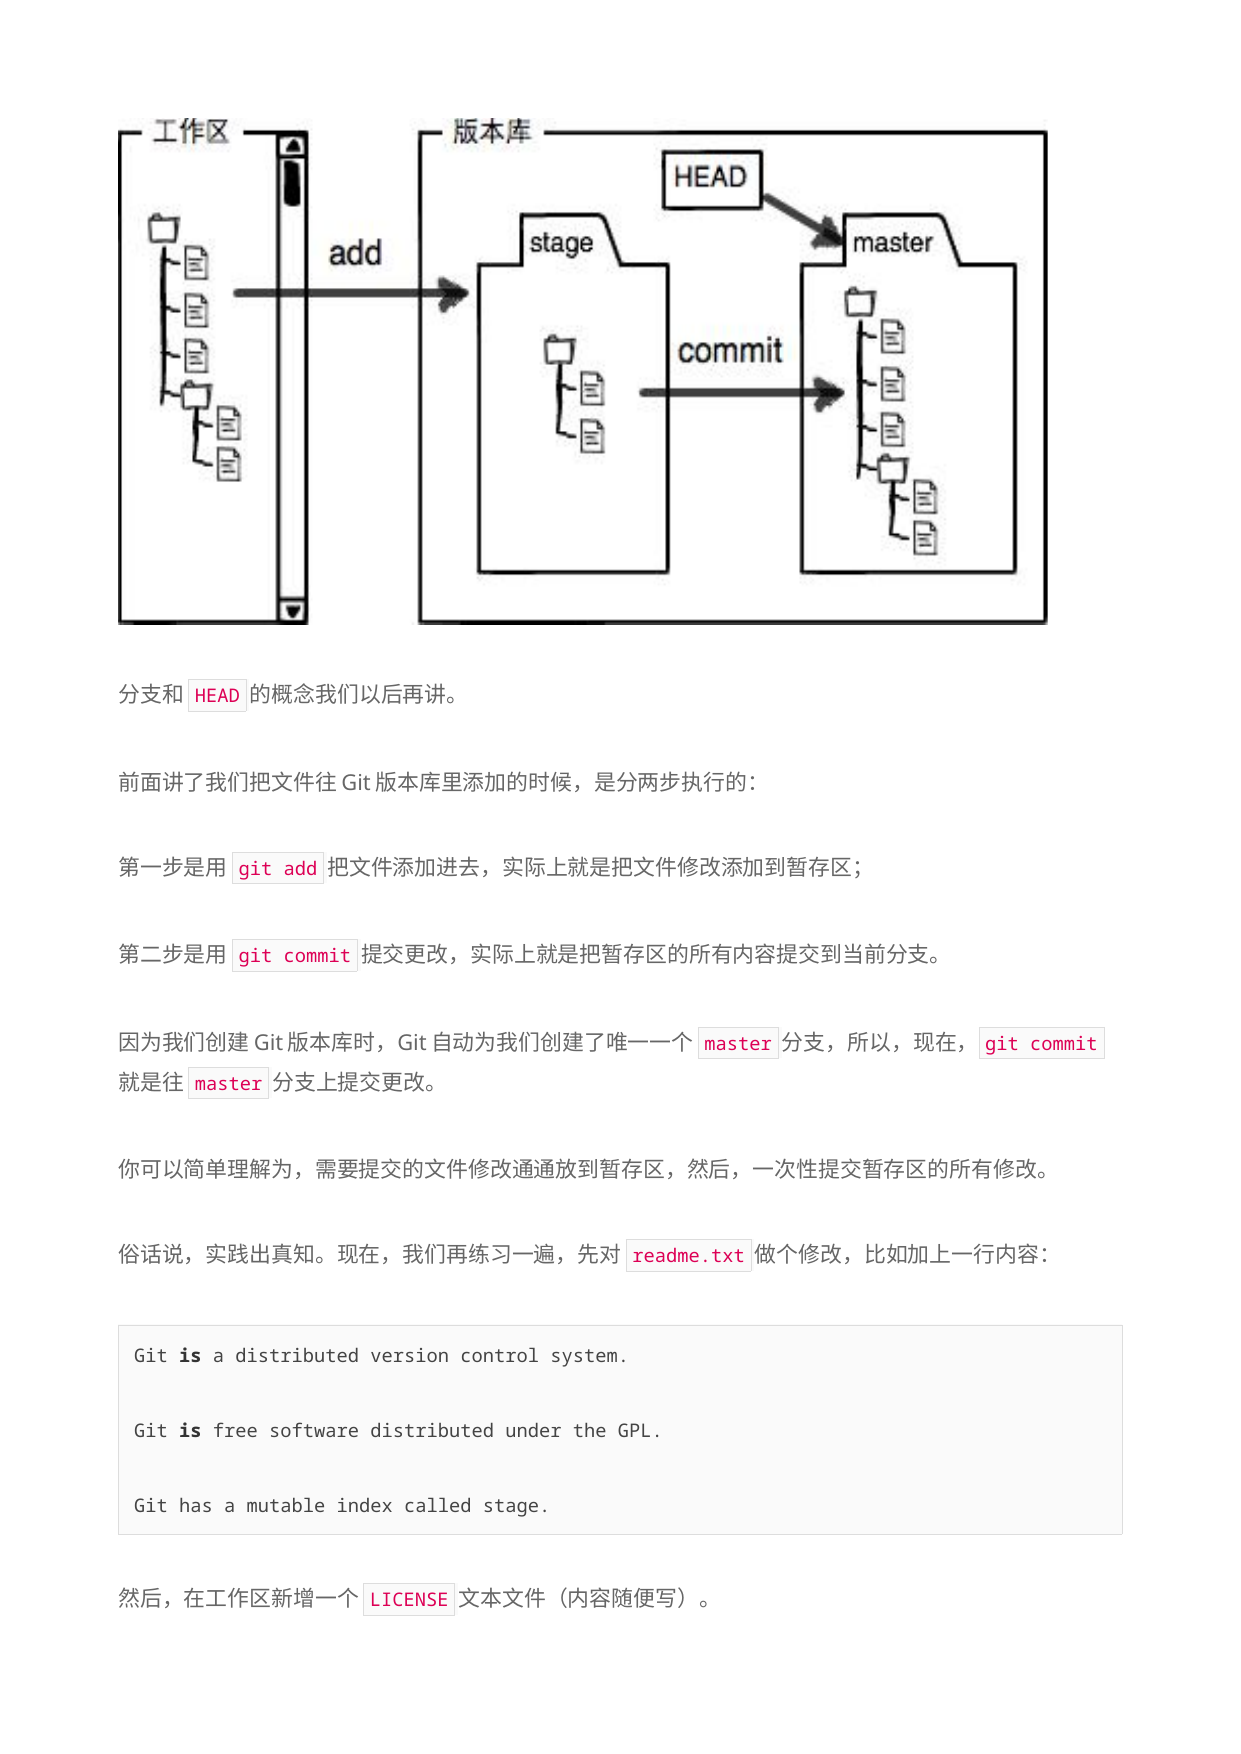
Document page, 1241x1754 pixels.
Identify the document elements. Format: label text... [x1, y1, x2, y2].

text 前面讲了我们把文件往Git版本库里添加的时候，是分两步执行的： [118, 764, 1122, 796]
text 然后，在工作区新增一个LICENSE文本文件（内容随便写）。 [118, 1581, 1122, 1615]
text 第二步是用git commit提交更改，实际上就是把暂存区的所有内容提交到当前分支。 [118, 937, 1122, 971]
text 你可以简单理解为，需要提交的文件修改通通放到暂存区，然后，一次性提交暂存区的所有修改。 [118, 1152, 1122, 1184]
text Git is a distributed version control system. [119, 1326, 1122, 1368]
picture [118, 118, 1048, 625]
text Git is free software distributed under the GPL. [119, 1399, 1122, 1443]
text Git has a mutable index called stage. [119, 1474, 1122, 1534]
text 俗话说，实践出真知。现在，我们再练习一遍，先对readme.txt做个修改，比如加上一行内容： [118, 1237, 1122, 1271]
text 因为我们创建Git版本库时，Git自动为我们创建了唯一一个master分支，所以，现在，git commit就是往master分支上提交更改。 [118, 1024, 1122, 1098]
text 第一步是用git add把文件添加进去，实际上就是把文件修改添加到暂存区； [118, 849, 1122, 883]
text 分支和HEAD的概念我们以后再讲。 [118, 677, 1122, 711]
